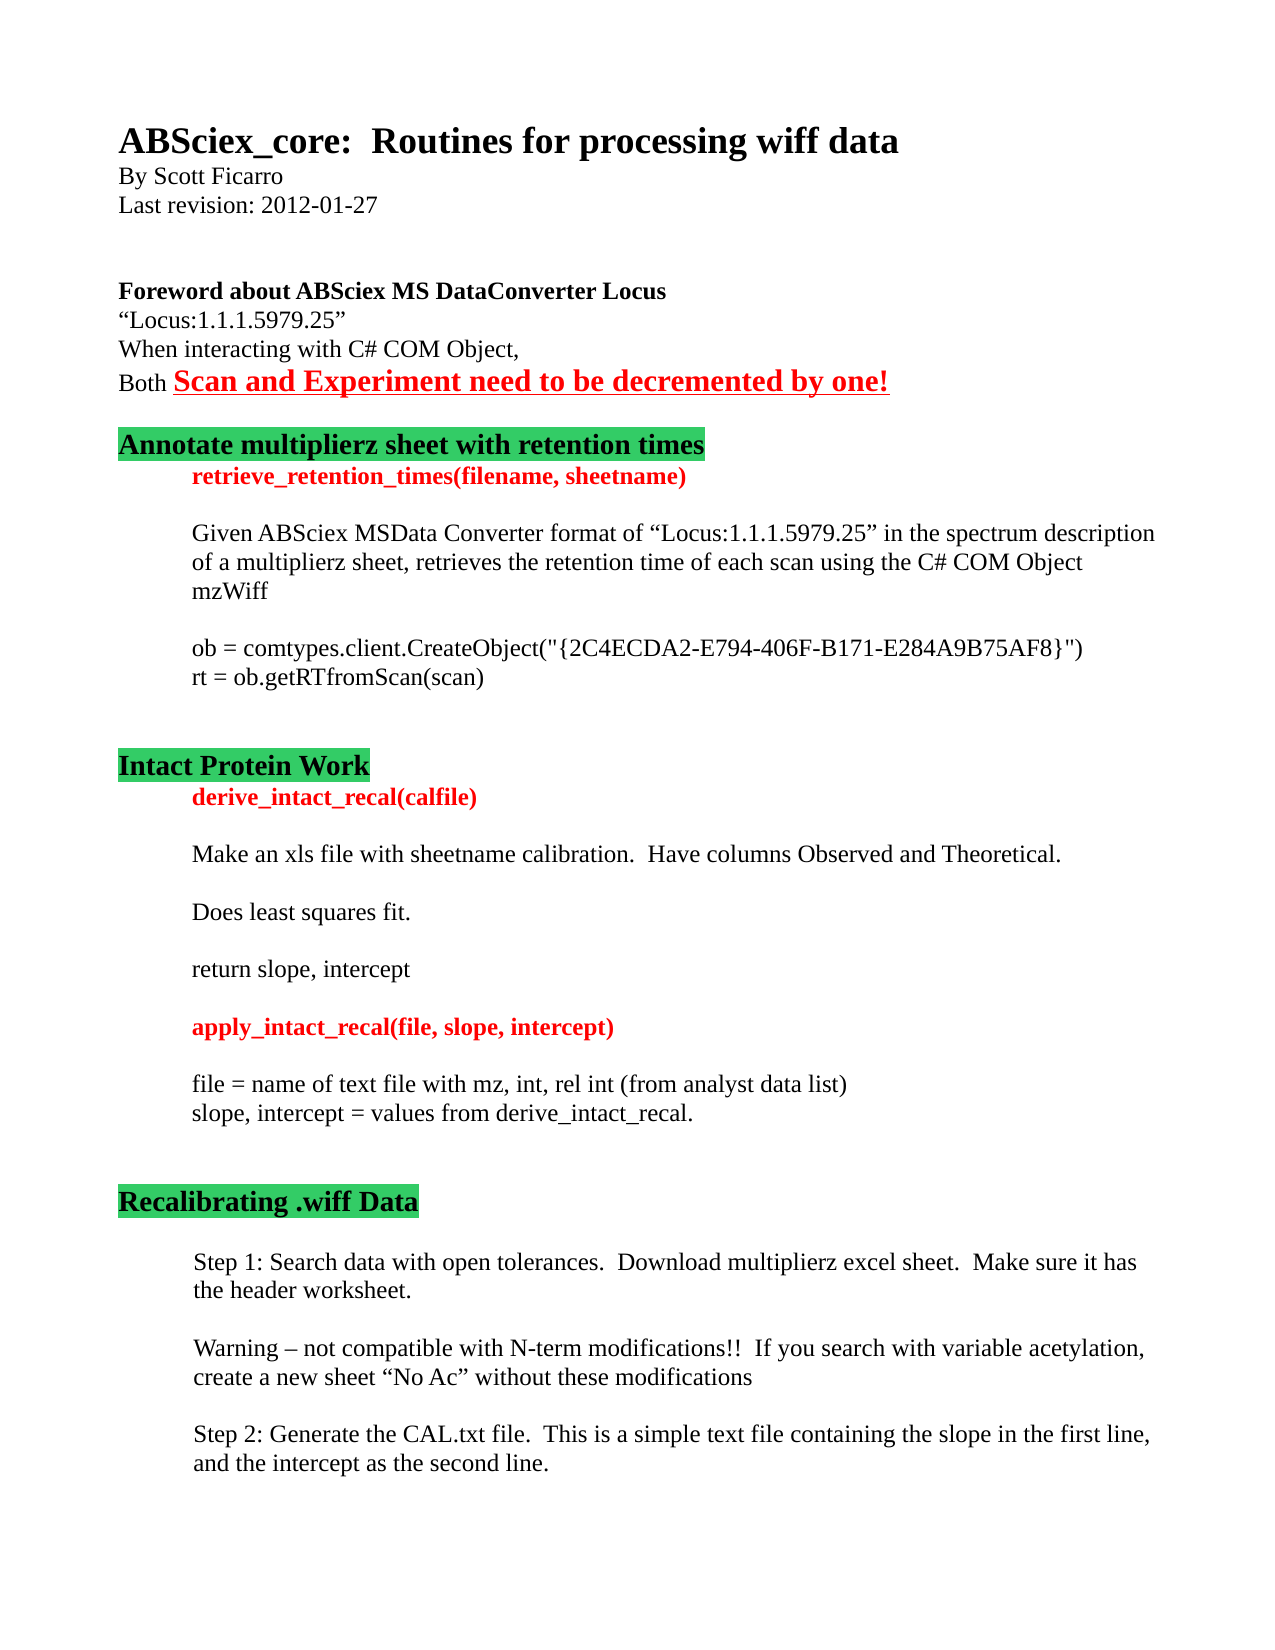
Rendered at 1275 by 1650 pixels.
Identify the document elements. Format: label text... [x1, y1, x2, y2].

text ob = comtypes.client.CreateObject("{2C4ECDA2-E794-406F-B171-E284A9B75AF8}") [192, 633, 1157, 662]
text Does least squares fit. [192, 897, 1157, 926]
text Intact Protein Work [118, 748, 1157, 782]
text Foreword about ABSciex MS DataConverter Locus [118, 276, 1157, 305]
text When interacting with C# COM Object, [118, 334, 1157, 362]
text Last revision: 2012-01-27 [118, 190, 1157, 219]
text “Locus:1.1.1.5979.25” [118, 305, 1157, 334]
text Make an xls file with sheetname calibration. Have columns Observed and Theoretical. [192, 839, 1157, 868]
text apply_intact_recal(file, slope, intercept) [192, 1012, 1157, 1041]
text Given ABSciex MSData Converter format of “Locus:1.1.1.5979.25” in the spectrum description of a multiplierz sheet, retrieves the retention time of each scan using the C# COM Object mzWiff [192, 518, 1157, 604]
text rt = ob.getRTfromScan(scan) [192, 662, 1157, 691]
text derive_intact_recal(calfile) [192, 782, 1157, 811]
text Both Scan and Experiment need to be decremented by one! [118, 362, 1157, 398]
text By Scott Ficarro [118, 161, 1157, 190]
text retrieve_retention_times(filename, sheetname) [192, 461, 1157, 489]
text ABSciex_core: Routines for processing wiff data [118, 118, 1157, 161]
text Step 2: Generate the CAL.txt file. This is a simple text file containing the slope in the first line, and the intercept as the second line. [193, 1419, 1157, 1477]
text Annotate multiplierz sheet with retention times [118, 427, 1157, 461]
text Warning – not compatible with N-term modifications!! If you search with variable acetylation, create a new sheet “No Ac” without these modifications [193, 1333, 1157, 1390]
text Recalibrating .wiff Data [118, 1184, 1157, 1218]
text file = name of text file with mz, int, rel int (from analyst data list) [192, 1069, 1157, 1098]
text slope, intercept = values from derive_intact_recal. [192, 1098, 1157, 1127]
text Step 1: Search data with open tolerances. Download multiplierz excel sheet. Make sure it has the header worksheet. [193, 1247, 1157, 1304]
text return slope, intercept [192, 954, 1157, 983]
